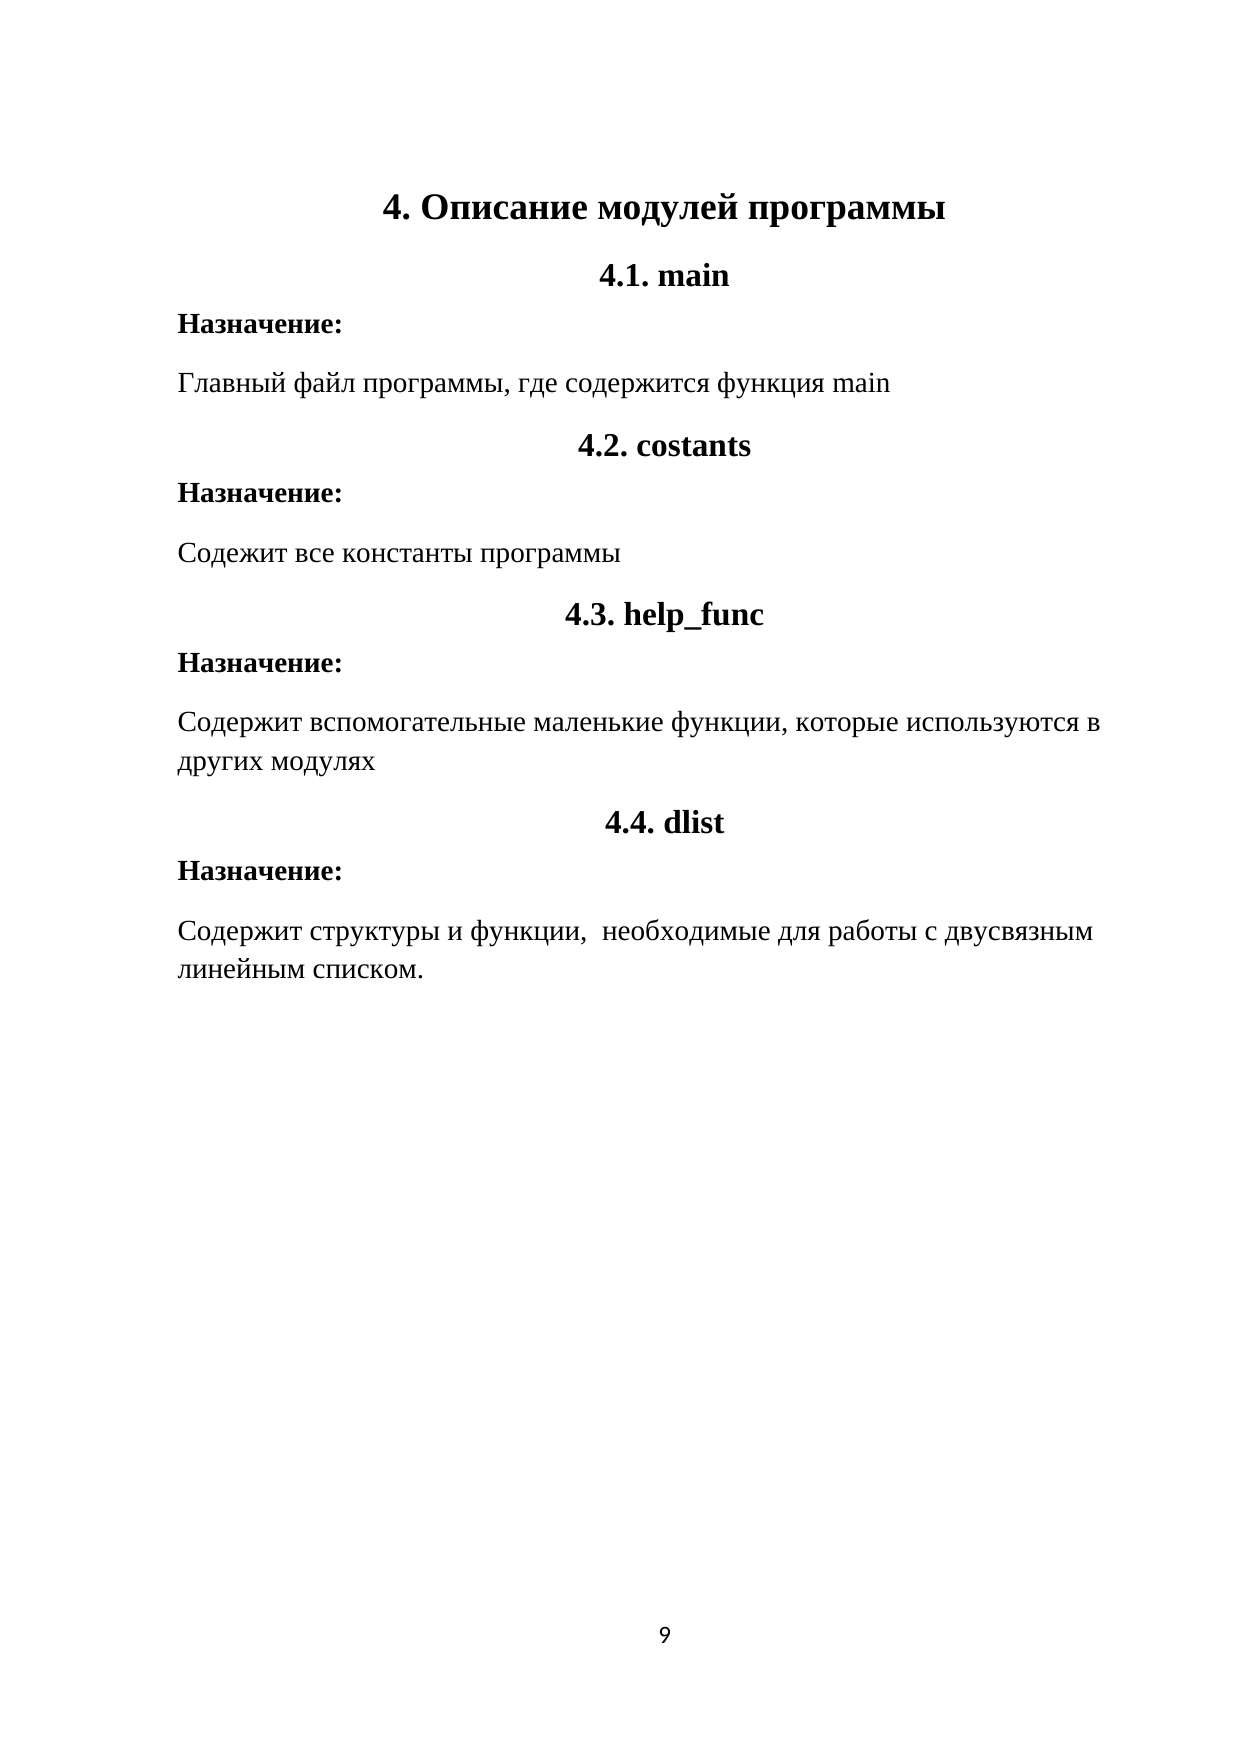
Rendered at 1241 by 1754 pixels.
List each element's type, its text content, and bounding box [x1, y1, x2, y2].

text Назначение: [177, 476, 1152, 509]
text Содержит структуры и функции, необходимые для работы с двусвязным линейным списком. [177, 913, 1152, 985]
text Назначение: [177, 853, 1152, 887]
text Главный файл программы, где содержится функция main [177, 365, 1152, 399]
subtitle 4. Описание модулей программы [177, 185, 1152, 228]
subtitle 4.1. main [177, 255, 1152, 293]
subtitle 4.4. dlist [177, 802, 1152, 841]
text Содержит вспомогательные маленькие функции, которые используются в других модулях [177, 704, 1152, 777]
text Содежит все константы программы [177, 535, 1152, 568]
text Назначение: [177, 645, 1152, 679]
subtitle 4.2. costants [177, 425, 1152, 463]
text Назначение: [177, 306, 1152, 339]
subtitle 4.3. help_func [177, 594, 1152, 633]
